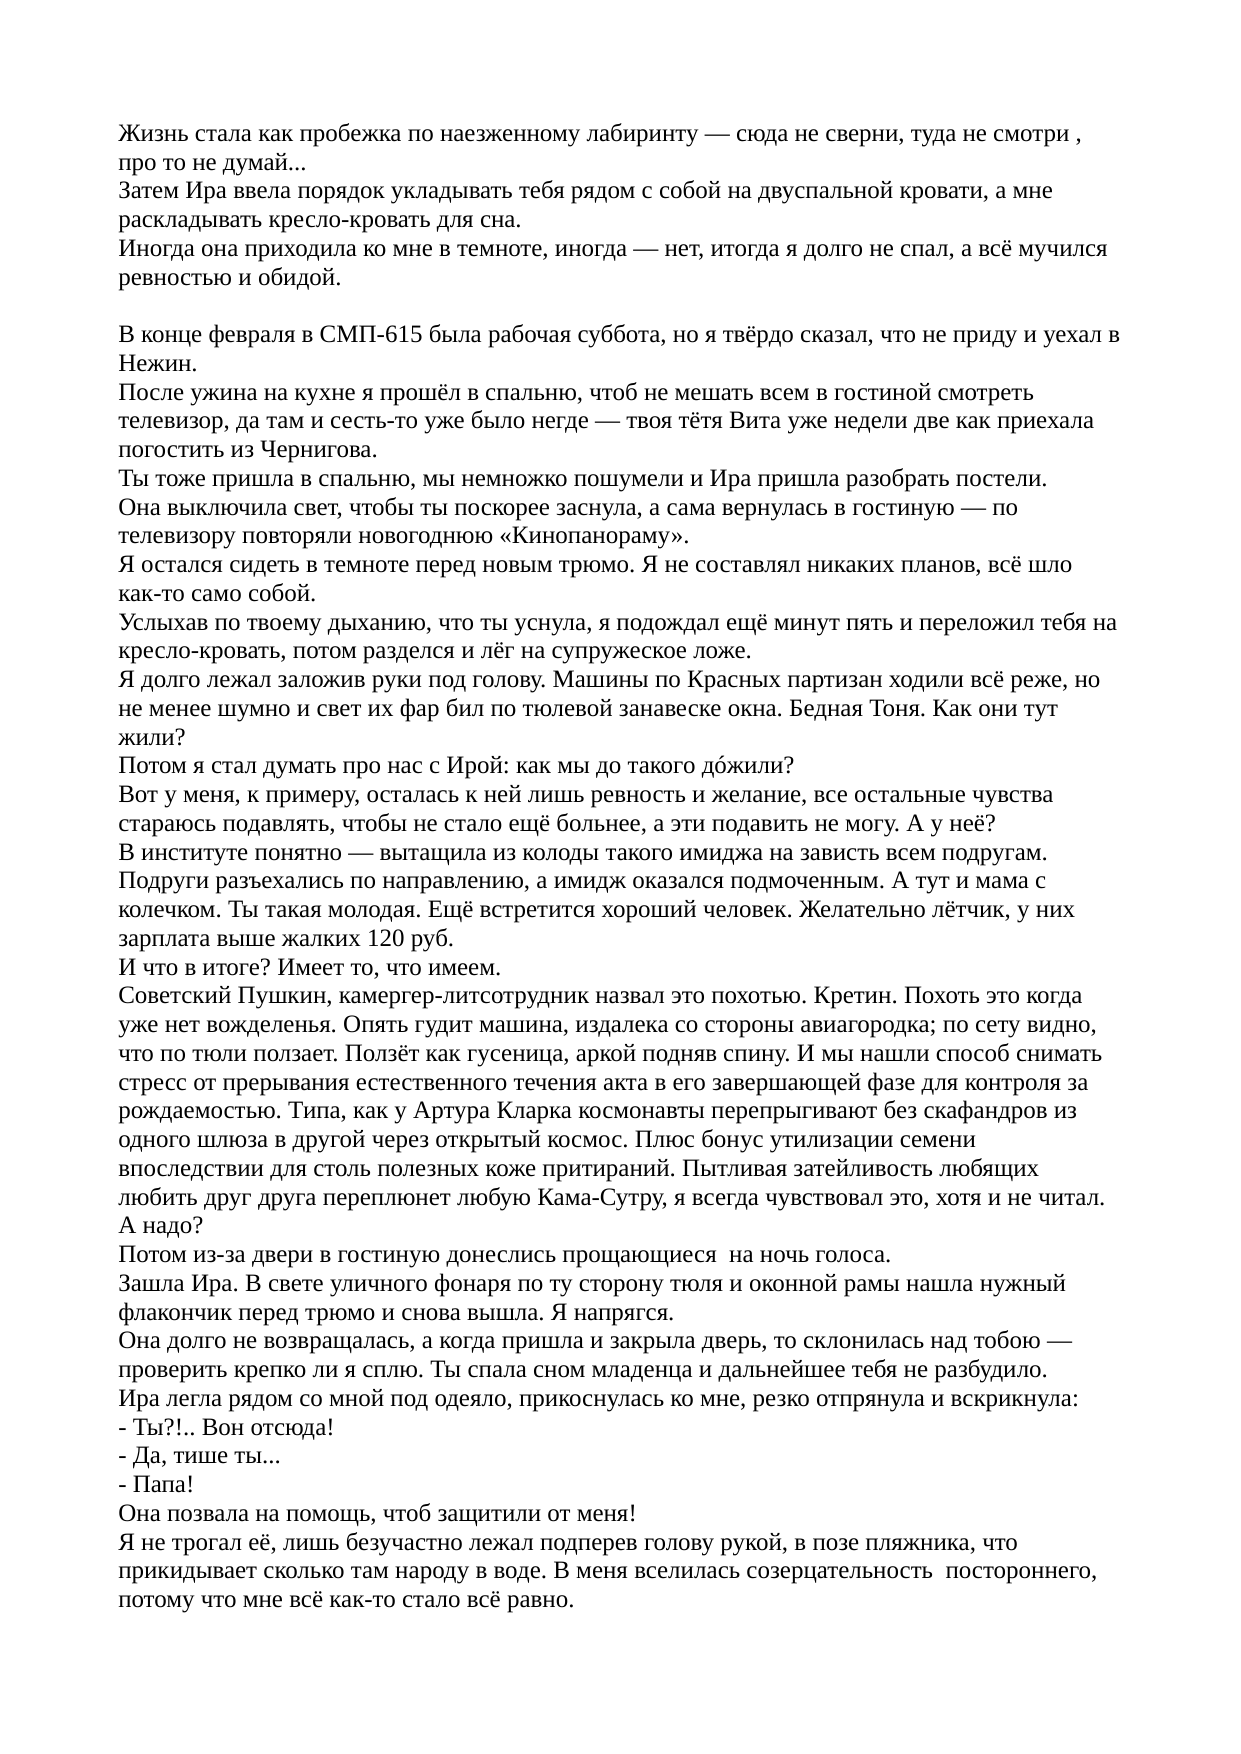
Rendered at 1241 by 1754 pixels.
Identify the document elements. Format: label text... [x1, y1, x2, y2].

text После ужина на кухне я прошёл в спальню, чтоб не мешать всем в гостиной смотреть телевизор, да там и сесть-то уже было негде — твоя тётя Вита уже недели две как приехала погостить из Чернигова. [118, 377, 1122, 463]
text Ира легла рядом со мной под одеяло, прикоснулась ко мне, резко отпрянула и вскрикнула: [118, 1383, 1122, 1412]
text Затем Ира ввела порядок укладывать тебя рядом с собой на двуспальной кровати, а мне раскладывать кресло-кровать для сна. [118, 176, 1122, 233]
text Она позвала на помощь, чтоб защитили от меня! [118, 1498, 1122, 1527]
text Зашла Ира. В свете уличного фонаря по ту сторону тюля и оконной рамы нашла нужный флакончик перед трюмо и снова вышла. Я напрягся. [118, 1268, 1122, 1326]
text Вот у меня, к примеру, осталась к ней лишь ревность и желание, все остальные чувства стараюсь подавлять, чтобы не стало ещё больнее, а эти подавить не могу. А у неё? [118, 779, 1122, 837]
text Я не трогал её, лишь безучастно лежал подперев голову рукой, в позе пляжника, что прикидывает сколько там народу в воде. В меня вселилась созерцательность постороннего, потому что мне всё как-то стало всё равно. [118, 1527, 1122, 1613]
text Я остался сидеть в темноте перед новым трюмо. Я не составлял никаких планов, всё шло как-то само собой. [118, 549, 1122, 607]
text В конце февраля в СМП-615 была рабочая суббота, но я твёрдо сказал, что не приду и уехал в Нежин. [118, 319, 1122, 377]
text Потом из-за двери в гостиную донеслись прощающиеся на ночь голоса. [118, 1239, 1122, 1268]
text - Да, тише ты... [118, 1441, 1122, 1469]
text Она долго не возвращалась, а когда пришла и закрыла дверь, то склонилась над тобою — проверить крепко ли я сплю. Ты спала сном младенца и дальнейшее тебя не разбудило. [118, 1326, 1122, 1383]
text Услыхав по твоему дыханию, что ты уснула, я подождал ещё минут пять и переложил тебя на кресло-кровать, потом разделся и лёг на супружеское ложе. [118, 607, 1122, 664]
text Ты тоже пришла в спальню, мы немножко пошумели и Ира пришла разобрать постели. [118, 463, 1122, 492]
text Советский Пушкин, камергер-литсотрудник назвал это похотью. Кретин. Похоть это когда уже нет вожделенья. Опять гудит машина, издалека со стороны авиагородка; по сету видно, что по тюли ползает. Ползёт как гусеница, аркой подняв спину. И мы нашли способ снимать стресс от прерывания естественного течения акта в его завершающей фазе для контроля за рождаемостью. Типа, как у Артура Кларка космонавты перепрыгивают без скафандров из одного шлюза в другой через открытый космос. Плюс бонус утилизации семени впоследствии для столь полезных коже притираний. Пытливая затейливость любящих любить друг друга переплюнет любую Кама-Сутру, я всегда чувствовал это, хотя и не читал. А надо? [118, 981, 1122, 1239]
text Жизнь стала как пробежка по наезженному лабиринту — сюда не сверни, туда не смотри , про то не думай... [118, 118, 1122, 176]
text В институте понятно — вытащила из колоды такого имиджа на зависть всем подругам. Подруги разъехались по направлению, а имидж оказался подмоченным. А тут и мама с колечком. Ты такая молодая. Ещё встретится хороший человек. Желательно лётчик, у них зарплата выше жалких 120 руб. [118, 837, 1122, 952]
text Потом я стал думать про нас с Ирой: как мы до такого дóжили? [118, 751, 1122, 779]
text И что в итоге? Имеет то, что имеем. [118, 952, 1122, 981]
text Иногда она приходила ко мне в темноте, иногда — нет, итогда я долго не спал, а всё мучился ревностью и обидой. [118, 233, 1122, 291]
text Я долго лежал заложив руки под голову. Машины по Красных партизан ходили всё реже, но не менее шумно и свет их фар бил по тюлевой занавеске окна. Бедная Тоня. Как они тут жили? [118, 664, 1122, 751]
text Она выключила свет, чтобы ты поскорее заснула, а сама вернулась в гостиную — по телевизору повторяли новогоднюю «Кинопанораму». [118, 492, 1122, 549]
text - Папа! [118, 1469, 1122, 1498]
text - Ты?!.. Вон отсюда! [118, 1412, 1122, 1441]
